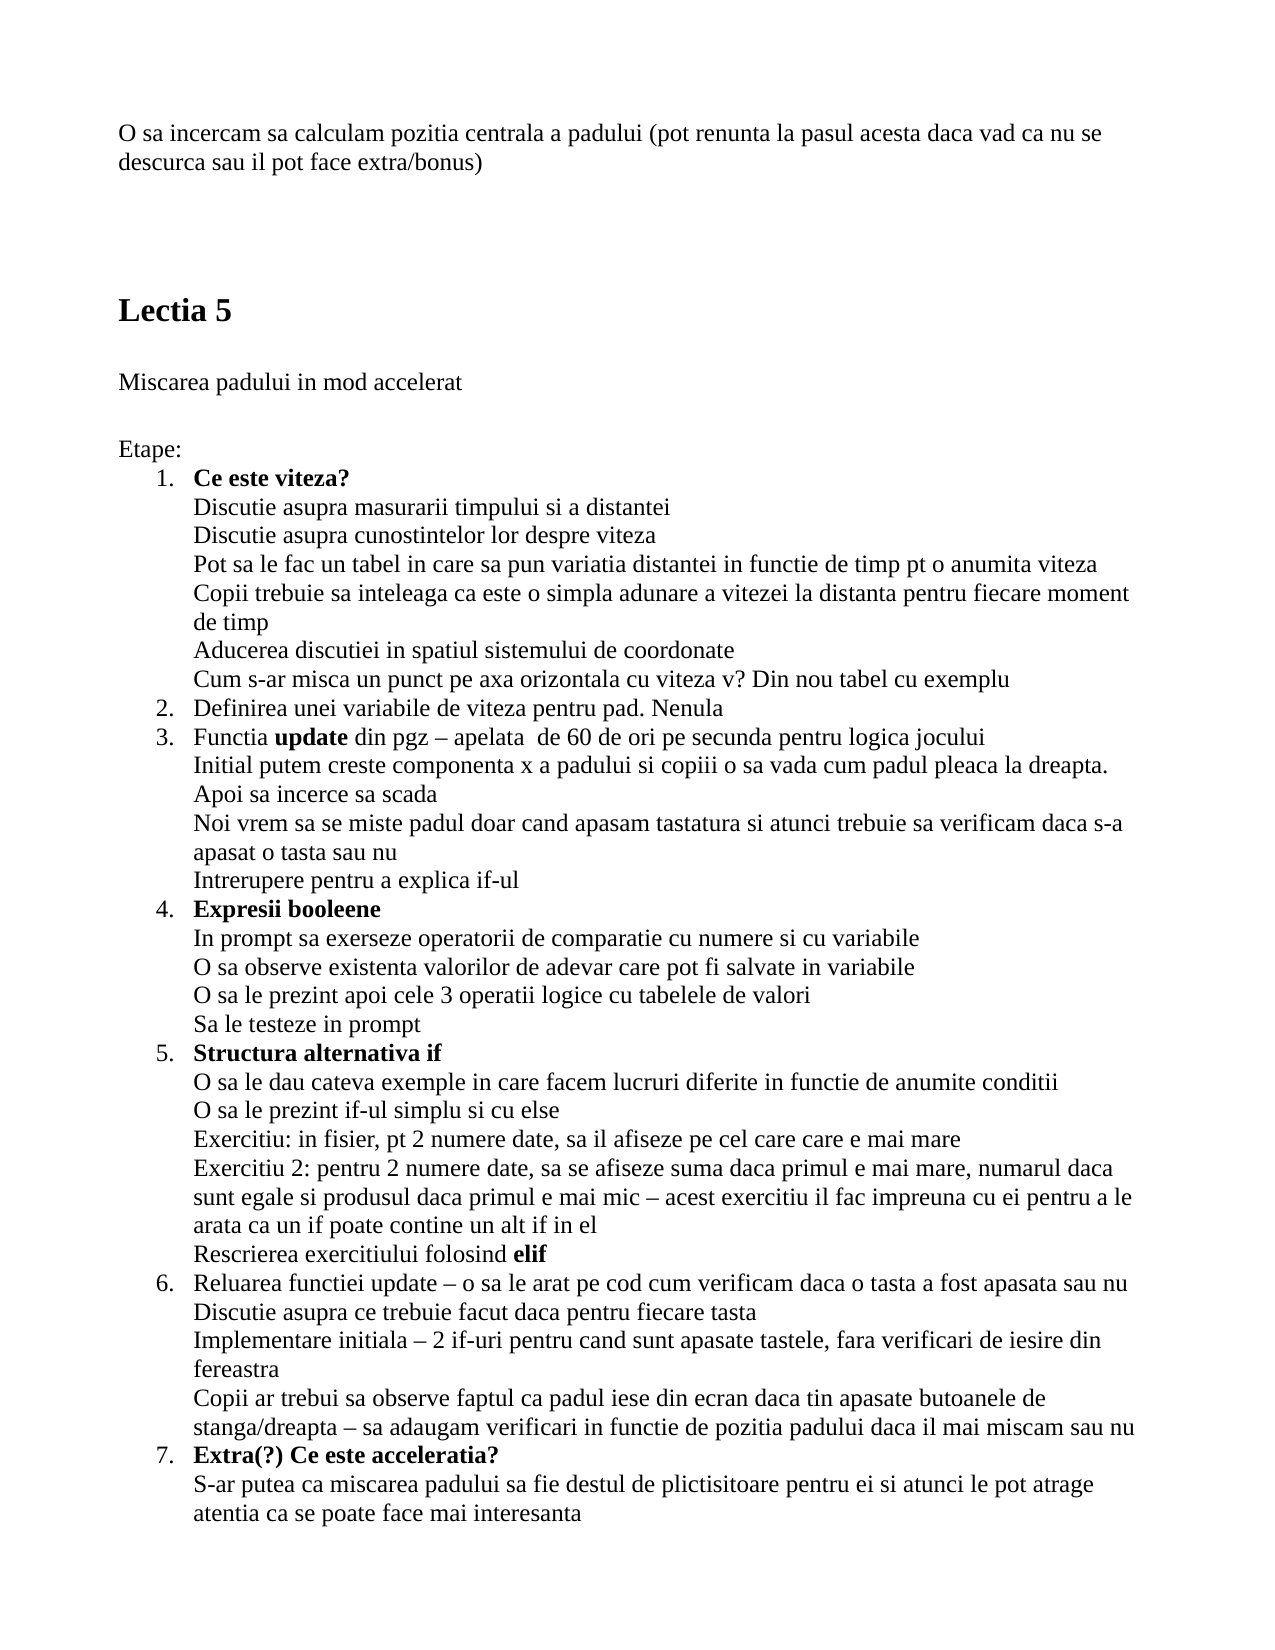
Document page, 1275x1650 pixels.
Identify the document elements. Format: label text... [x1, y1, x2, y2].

list Functia update din pgz – apelata de 60 de ori pe secunda pentru logica jocului Initial putem creste componenta x a padului si copiii o sa vada cum padul pleaca la dreapta. Apoi sa incerce sa scada Noi vrem sa se miste padul doar cand apasam tastatura si atunci trebuie sa verificam daca s-a apasat o tasta sau nu Intrerupere pentru a explica if-ul [156, 722, 1157, 894]
list Reluarea functiei update – o sa le arat pe cod cum verificam daca o tasta a fost apasata sau nu Discutie asupra ce trebuie facut daca pentru fiecare tasta Implementare initiala – 2 if-uri pentru cand sunt apasate tastele, fara verificari de iesire din fereastra Copii ar trebui sa observe faptul ca padul iese din ecran daca tin apasate butoanele de stanga/dreapta – sa adaugam verificari in functie de pozitia padului daca il mai miscam sau nu [156, 1268, 1157, 1441]
text Miscarea padului in mod accelerat [118, 367, 1157, 396]
text Etape: [118, 434, 1157, 463]
list O sa le dau cateva exemple in care facem lucruri diferite in functie de anumite conditii O sa le prezint if-ul simplu si cu else Exercitiu: in fisier, pt 2 numere date, sa il afiseze pe cel care care e mai mare Exercitiu 2: pentru 2 numere date, sa se afiseze suma daca primul e mai mare, numarul daca sunt egale si produsul daca primul e mai mic – acest exercitiu il fac impreuna cu ei pentru a le arata ca un if poate contine un alt if in el Rescrierea exercitiului folosind elif [156, 1067, 1157, 1268]
list Structura alternativa if [156, 1038, 1157, 1067]
text O sa incercam sa calculam pozitia centrala a padului (pot renunta la pasul acesta daca vad ca nu se descurca sau il pot face extra/bonus) [118, 118, 1157, 176]
list Discutie asupra masurarii timpului si a distantei Discutie asupra cunostintelor lor despre viteza Pot sa le fac un tabel in care sa pun variatia distantei in functie de timp pt o anumita viteza Copii trebuie sa inteleaga ca este o simpla adunare a vitezei la distanta pentru fiecare moment de timp Aducerea discutiei in spatiul sistemului de coordonate Cum s-ar misca un punct pe axa orizontala cu viteza v? Din nou tabel cu exemplu [156, 492, 1157, 693]
list Ce este viteza? [156, 463, 1157, 492]
list Extra(?) Ce este acceleratia? S-ar putea ca miscarea padului sa fie destul de plictisitoare pentru ei si atunci le pot atrage atentia ca se poate face mai interesanta [156, 1441, 1157, 1527]
text Lectia 5 [118, 291, 1157, 329]
list Expresii booleene In prompt sa exerseze operatorii de comparatie cu numere si cu variabile O sa observe existenta valorilor de adevar care pot fi salvate in variabile O sa le prezint apoi cele 3 operatii logice cu tabelele de valori Sa le testeze in prompt [156, 894, 1157, 1038]
list Definirea unei variabile de viteza pentru pad. Nenula [156, 693, 1157, 722]
